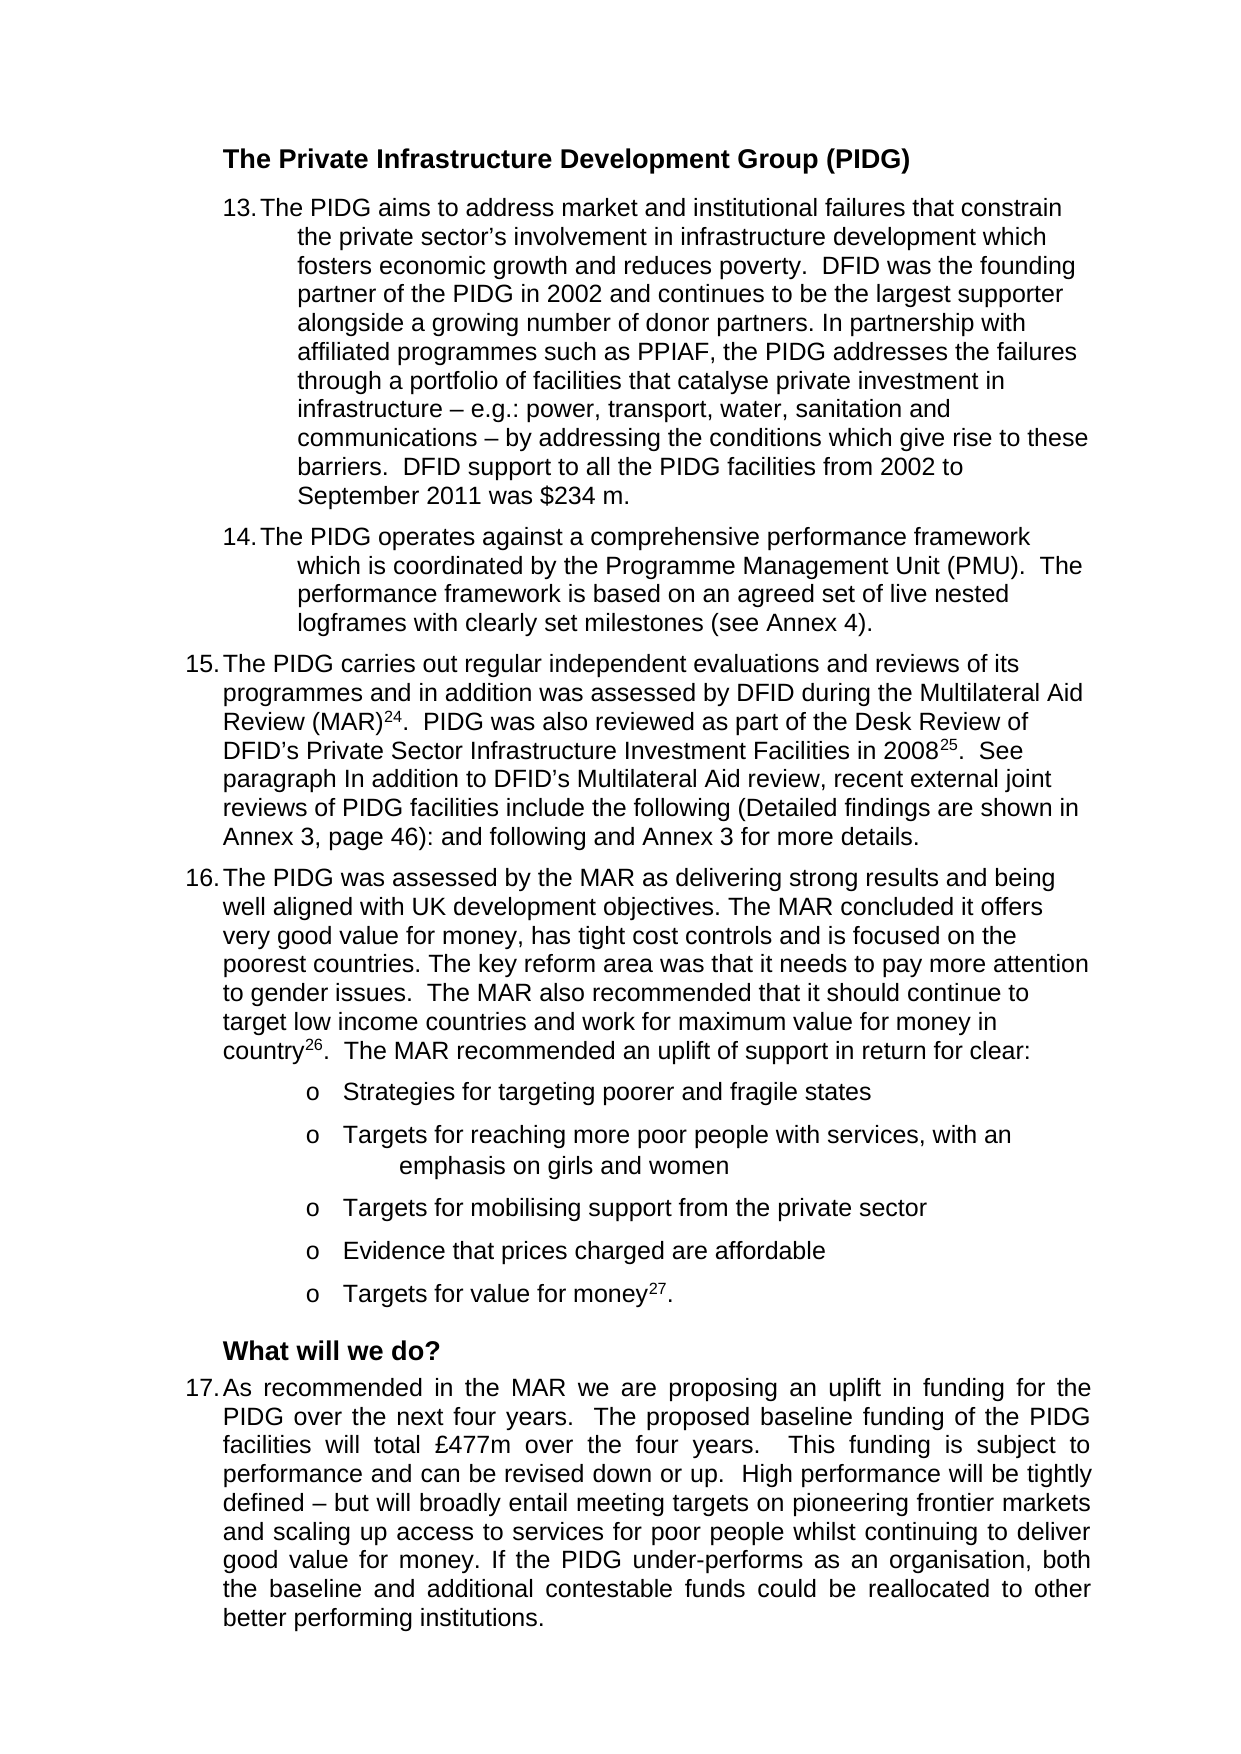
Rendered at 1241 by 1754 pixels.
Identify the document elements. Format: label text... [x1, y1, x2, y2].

list The PIDG carries out regular independent evaluations and reviews of its programmes and in addition was assessed by DFID during the Multilateral Aid Review (MAR). PIDG was also reviewed as part of the Desk Review of DFID’s Private Sector Infrastructure Investment Facilities in 2008. See paragraph 40 and following and Annex 3 for more details. [185, 649, 1092, 851]
list The PIDG operates against a comprehensive performance framework which is coordinated by the Programme Management Unit (PMU). The performance framework is based on an agreed set of live nested logframes with clearly set milestones (see Annex 4). [222, 522, 1092, 637]
subtitle What will we do? [223, 1335, 1092, 1367]
list Evidence that prices charged are affordable [305, 1236, 1092, 1267]
list Targets for reaching more poor people with services, with an emphasis on girls and women [305, 1120, 1092, 1180]
list Targets for value for money. [305, 1279, 1092, 1310]
list The PIDG aims to address market and institutional failures that constrain the private sector’s involvement in infrastructure development which fosters economic growth and reduces poverty. DFID was the founding partner of the PIDG in 2002 and continues to be the largest supporter alongside a growing number of donor partners. In partnership with affiliated programmes such as PPIAF, the PIDG addresses the failures through a portfolio of facilities that catalyse private investment in infrastructure – e.g.: power, transport, water, sanitation and communications – by addressing the conditions which give rise to these barriers. DFID support to all the PIDG facilities from 2002 to September 2011 was $234 m. [222, 193, 1092, 509]
list As recommended in the MAR we are proposing an uplift in funding for the PIDG over the next four years. The proposed baseline funding of the PIDG facilities will total £477m over the four years. This funding is subject to performance and can be revised down or up. High performance will be tightly defined – but will broadly entail meeting targets on pioneering frontier markets and scaling up access to services for poor people whilst continuing to deliver good value for money. If the PIDG under-performs as an organisation, both the baseline and additional contestable funds could be reallocated to other better performing institutions. [185, 1373, 1092, 1632]
subtitle The Private Infrastructure Development Group (PIDG) [223, 143, 1092, 174]
list Strategies for targeting poorer and fragile states [305, 1077, 1092, 1108]
list Targets for mobilising support from the private sector [305, 1192, 1092, 1223]
list The PIDG was assessed by the MAR as delivering strong results and being well aligned with UK development objectives. The MAR concluded it offers very good value for money, has tight cost controls and is focused on the poorest countries. The key reform area was that it needs to pay more attention to gender issues. The MAR also recommended that it should continue to target low income countries and work for maximum value for money in country. The MAR recommended an uplift of support in return for clear: [185, 863, 1092, 1064]
